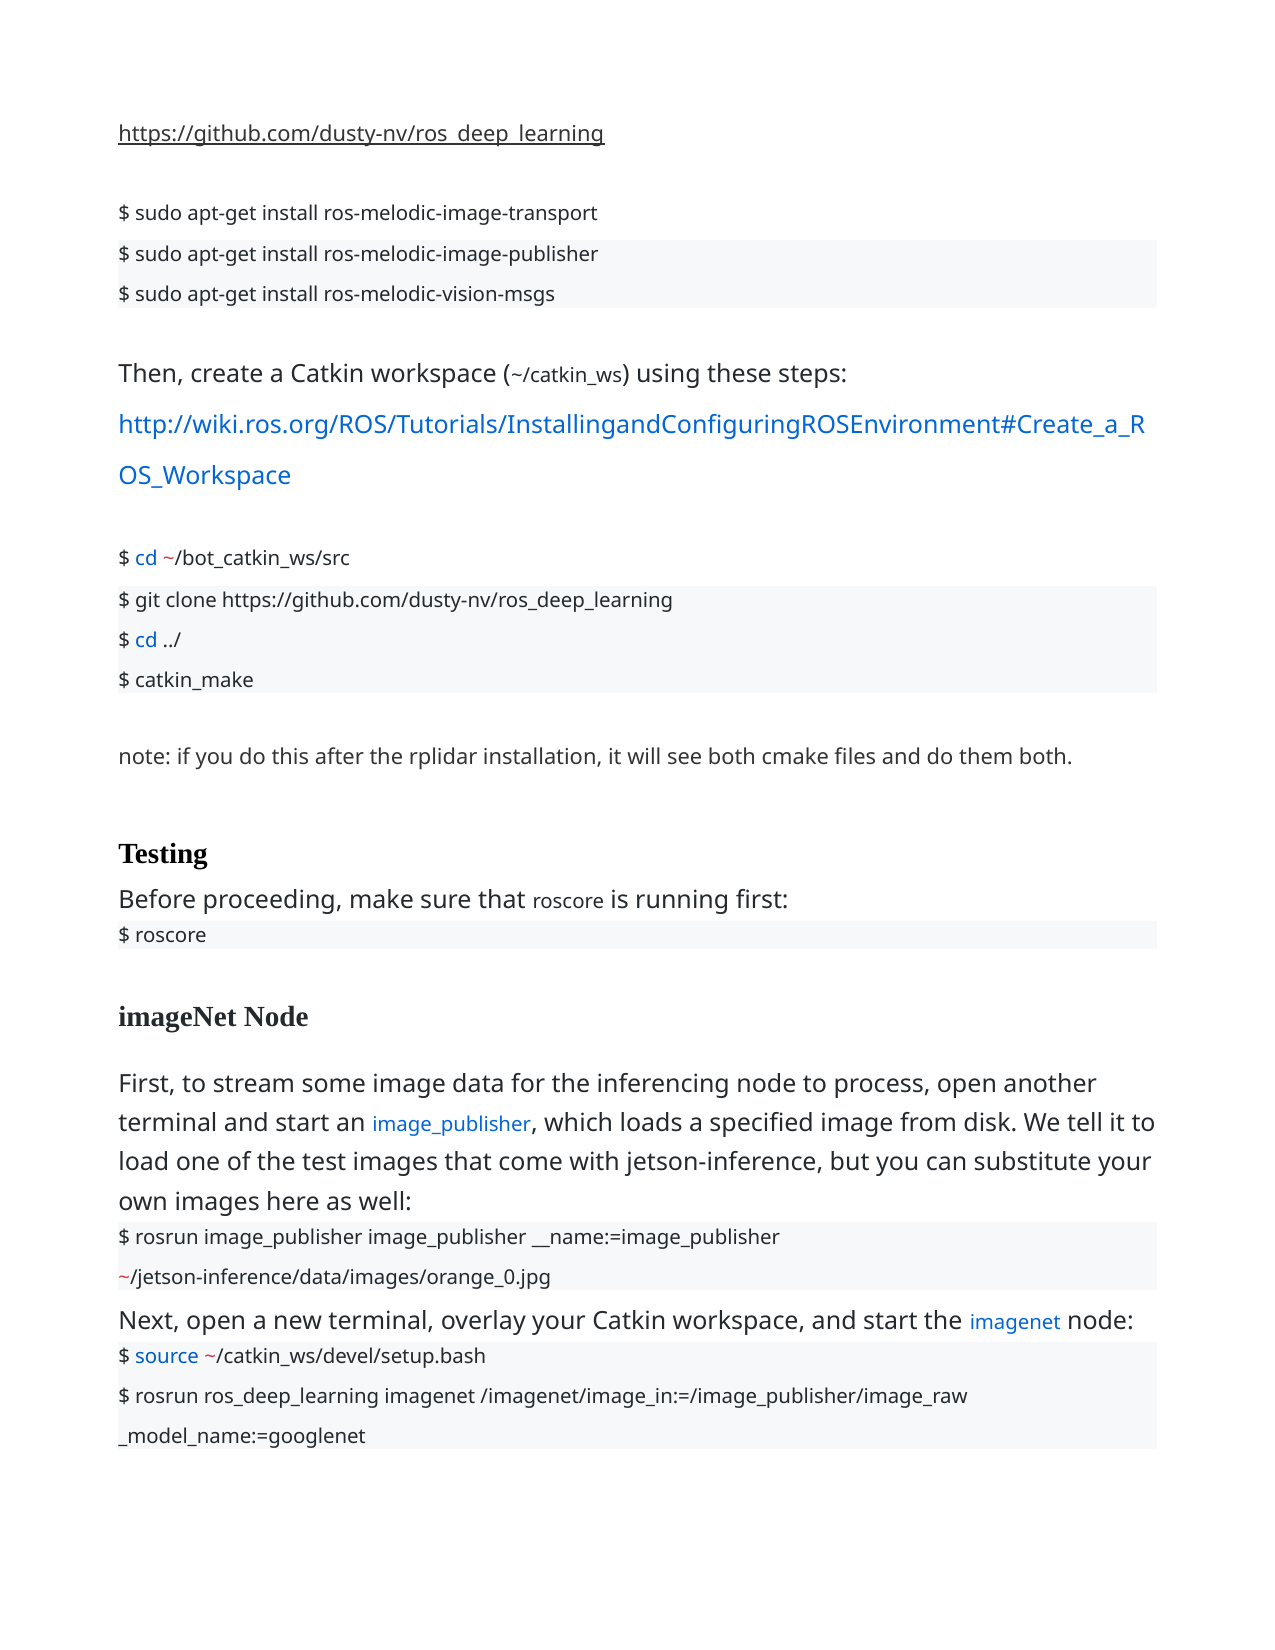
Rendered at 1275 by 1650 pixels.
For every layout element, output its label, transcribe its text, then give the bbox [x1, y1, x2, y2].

text https://github.com/dusty-nv/ros_deep_learning [118, 118, 1157, 148]
text $ rosrun ros_deep_learning imagenet /imagenet/image_in:=/image_publisher/image_raw _model_name:=googlenet [118, 1382, 1157, 1449]
text $ source ~/catkin_ws/devel/setup.bash [118, 1342, 1157, 1369]
text Next, open a new terminal, overlay your Catkin workspace, and start the imagenet node: [118, 1302, 1157, 1337]
text $ catkin_make [118, 666, 1157, 693]
text $ sudo apt-get install ros-melodic-image-publisher [118, 240, 1157, 267]
text $ sudo apt-get install ros-melodic-vision-msgs [118, 280, 1157, 308]
subtitle imageNet Node [118, 999, 1157, 1032]
text $ cd ~/bot_catkin_ws/src [118, 544, 1157, 572]
text note: if you do this after the rplidar installation, it will see both cmake files and do them both. [118, 741, 1157, 771]
text $ sudo apt-get install ros-melodic-image-transport [118, 198, 1157, 226]
text $ rosrun image_publisher image_publisher __name:=image_publisher ~/jetson-inference/data/images/orange_0.jpg [118, 1222, 1157, 1290]
text Before proceeding, make sure that roscore is running first: [118, 882, 1157, 916]
subtitle Testing [118, 836, 1157, 869]
text $ roscore [118, 921, 1157, 949]
text First, to stream some image data for the inferencing node to process, open another terminal and start an image_publisher, which loads a specified image from disk. We tell it to load one of the test images that come with jetson-inference, but you can substitute your own images here as well: [118, 1066, 1157, 1217]
text $ cd ../ [118, 626, 1157, 653]
text $ git clone https://github.com/dusty-nv/ros_deep_learning [118, 586, 1157, 613]
text Then, create a Catkin workspace (~/catkin_ws) using these steps: http://wiki.ros.org/ROS/Tutorials/InstallingandConfiguringROSEnvironment#Create_a_ROS_Workspace [118, 355, 1157, 492]
